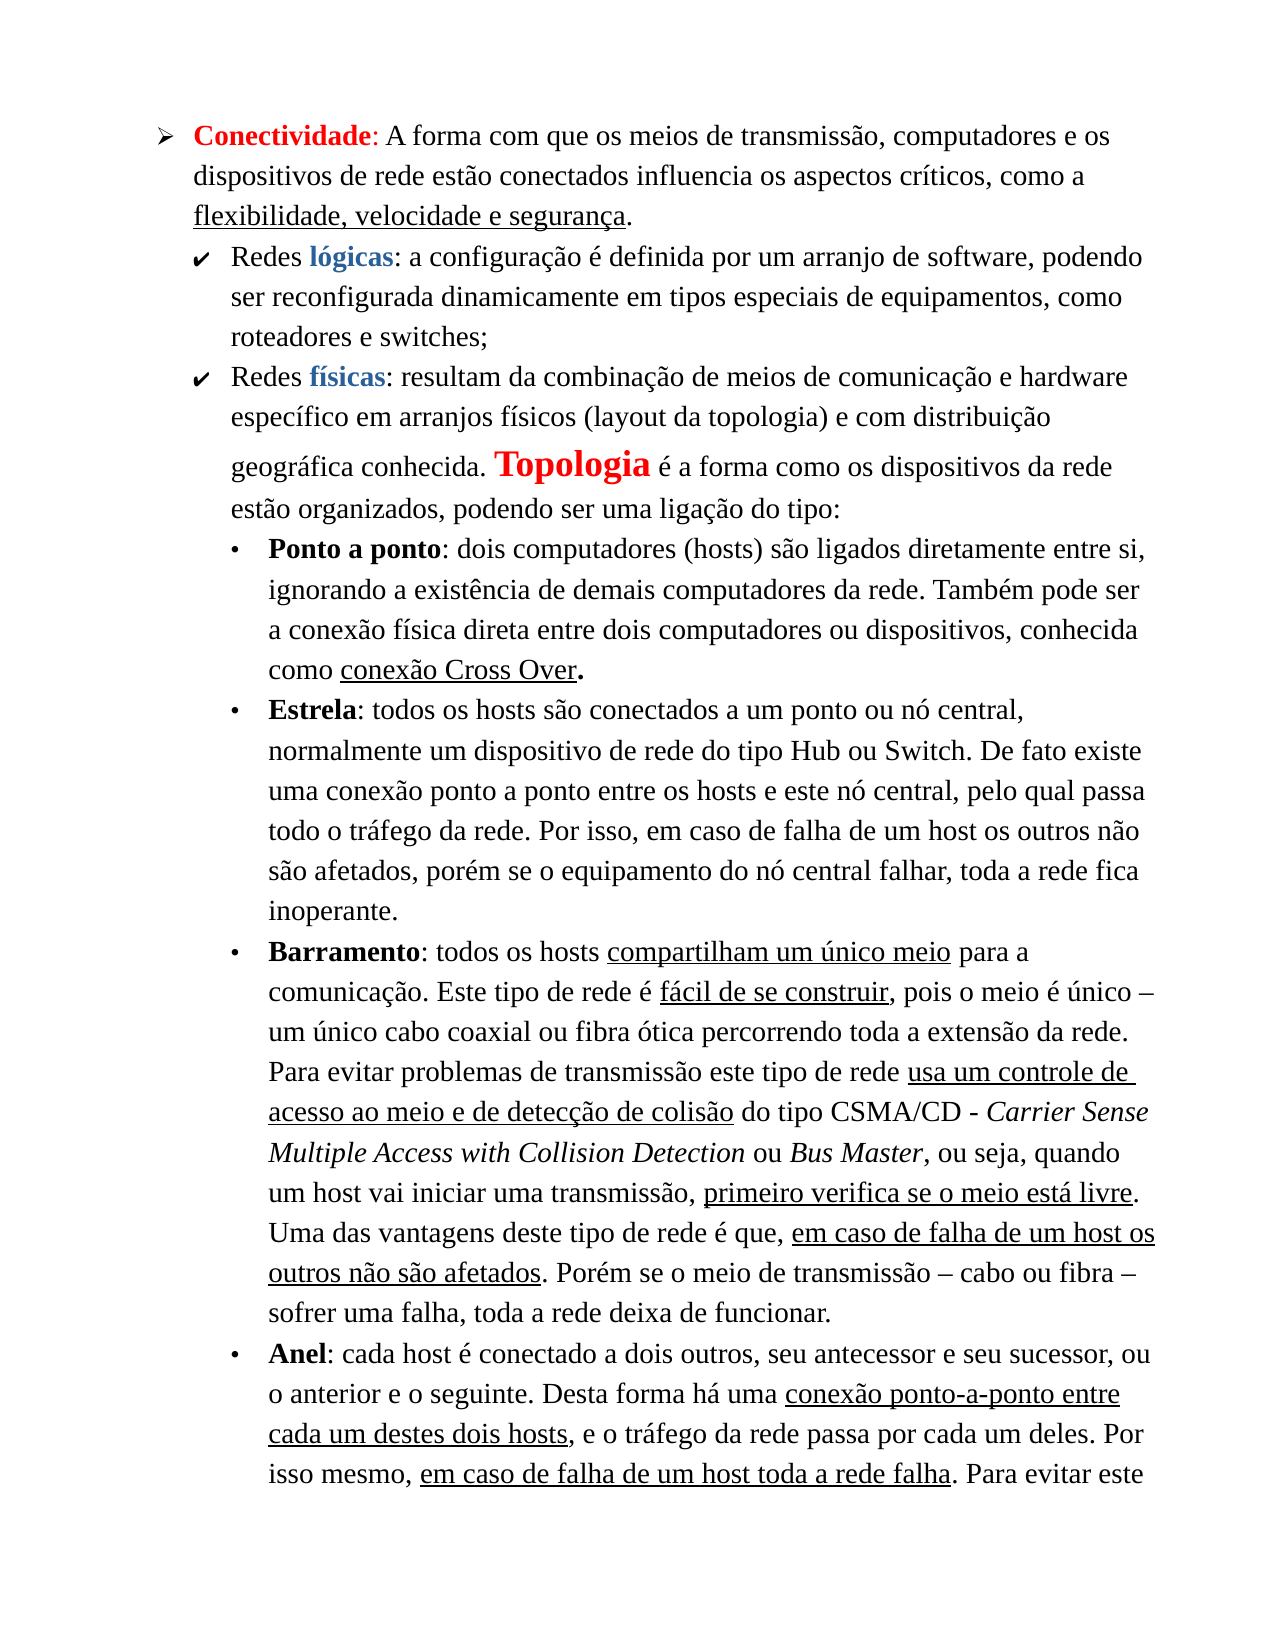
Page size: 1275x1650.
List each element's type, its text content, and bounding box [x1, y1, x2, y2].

list Redes físicas: resultam da combinação de meios de comunicação e hardware específico em arranjos físicos (layout da topologia) e com distribuição geográfica conhecida. Topologia é a forma como os dispositivos da rede estão organizados, podendo ser uma ligação do tipo: [193, 359, 1157, 525]
list Redes lógicas: a configuração é definida por um arranjo de software, podendo ser reconfigurada dinamicamente em tipos especiais de equipamentos, como roteadores e switches; [193, 239, 1157, 353]
list Anel: cada host é conectado a dois outros, seu antecessor e seu sucessor, ou o anterior e o seguinte. Desta forma há uma conexão ponto-a-ponto entre cada um destes dois hosts, e o tráfego da rede passa por cada um deles. Por isso mesmo, em caso de falha de um host toda a rede falha. Para evitar este [231, 1336, 1157, 1490]
list Barramento: todos os hosts compartilham um único meio para a comunicação. Este tipo de rede é fácil de se construir, pois o meio é único – um único cabo coaxial ou fibra ótica percorrendo toda a extensão da rede. Para evitar problemas de transmissão este tipo de rede usa um controle de acesso ao meio e de detecção de colisão do tipo CSMA/CD - Carrier Sense Multiple Access with Collision Detection ou Bus Master, ou seja, quando um host vai iniciar uma transmissão, primeiro verifica se o meio está livre. Uma das vantagens deste tipo de rede é que, em caso de falha de um host os outros não são afetados. Porém se o meio de transmissão – cabo ou fibra – sofrer uma falha, toda a rede deixa de funcionar. [231, 934, 1157, 1329]
list Conectividade: A forma com que os meios de transmissão, computadores e os dispositivos de rede estão conectados influencia os aspectos críticos, como a flexibilidade, velocidade e segurança. [156, 118, 1157, 232]
list Ponto a ponto: dois computadores (hosts) são ligados diretamente entre si, ignorando a existência de demais computadores da rede. Também pode ser a conexão física direta entre dois computadores ou dispositivos, conhecida como conexão Cross Over. [231, 532, 1157, 686]
list Estrela: todos os hosts são conectados a um ponto ou nó central, normalmente um dispositivo de rede do tipo Hub ou Switch. De fato existe uma conexão ponto a ponto entre os hosts e este nó central, pelo qual passa todo o tráfego da rede. Por isso, em caso de falha de um host os outros não são afetados, porém se o equipamento do nó central falhar, toda a rede fica inoperante. [231, 692, 1157, 927]
